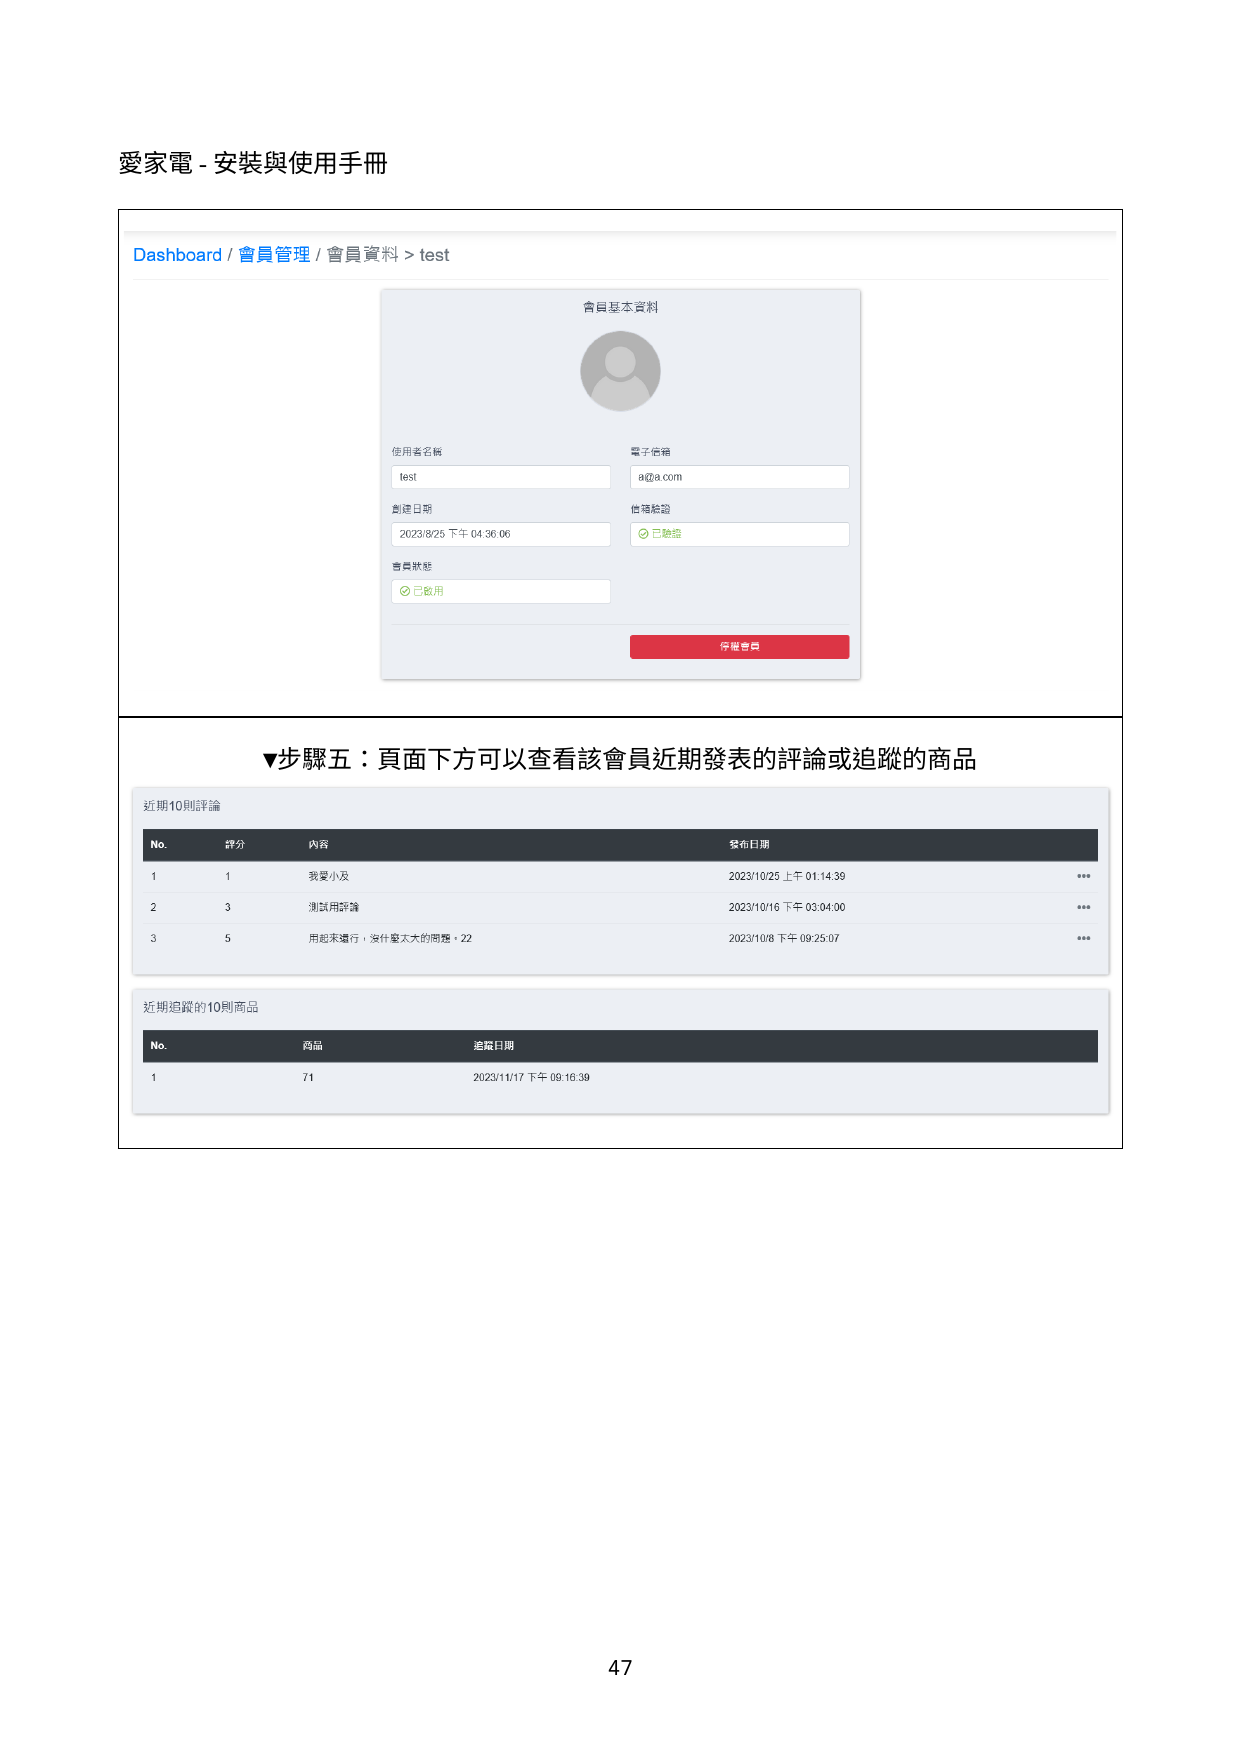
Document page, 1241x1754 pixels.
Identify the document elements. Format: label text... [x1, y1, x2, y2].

picture [123, 781, 1117, 1122]
table_cell ▼步驟五：頁面下方可以查看該會員近期發表的評論或追蹤的商品 [119, 718, 1122, 1147]
picture [123, 231, 1117, 691]
table_cell [119, 210, 1122, 716]
